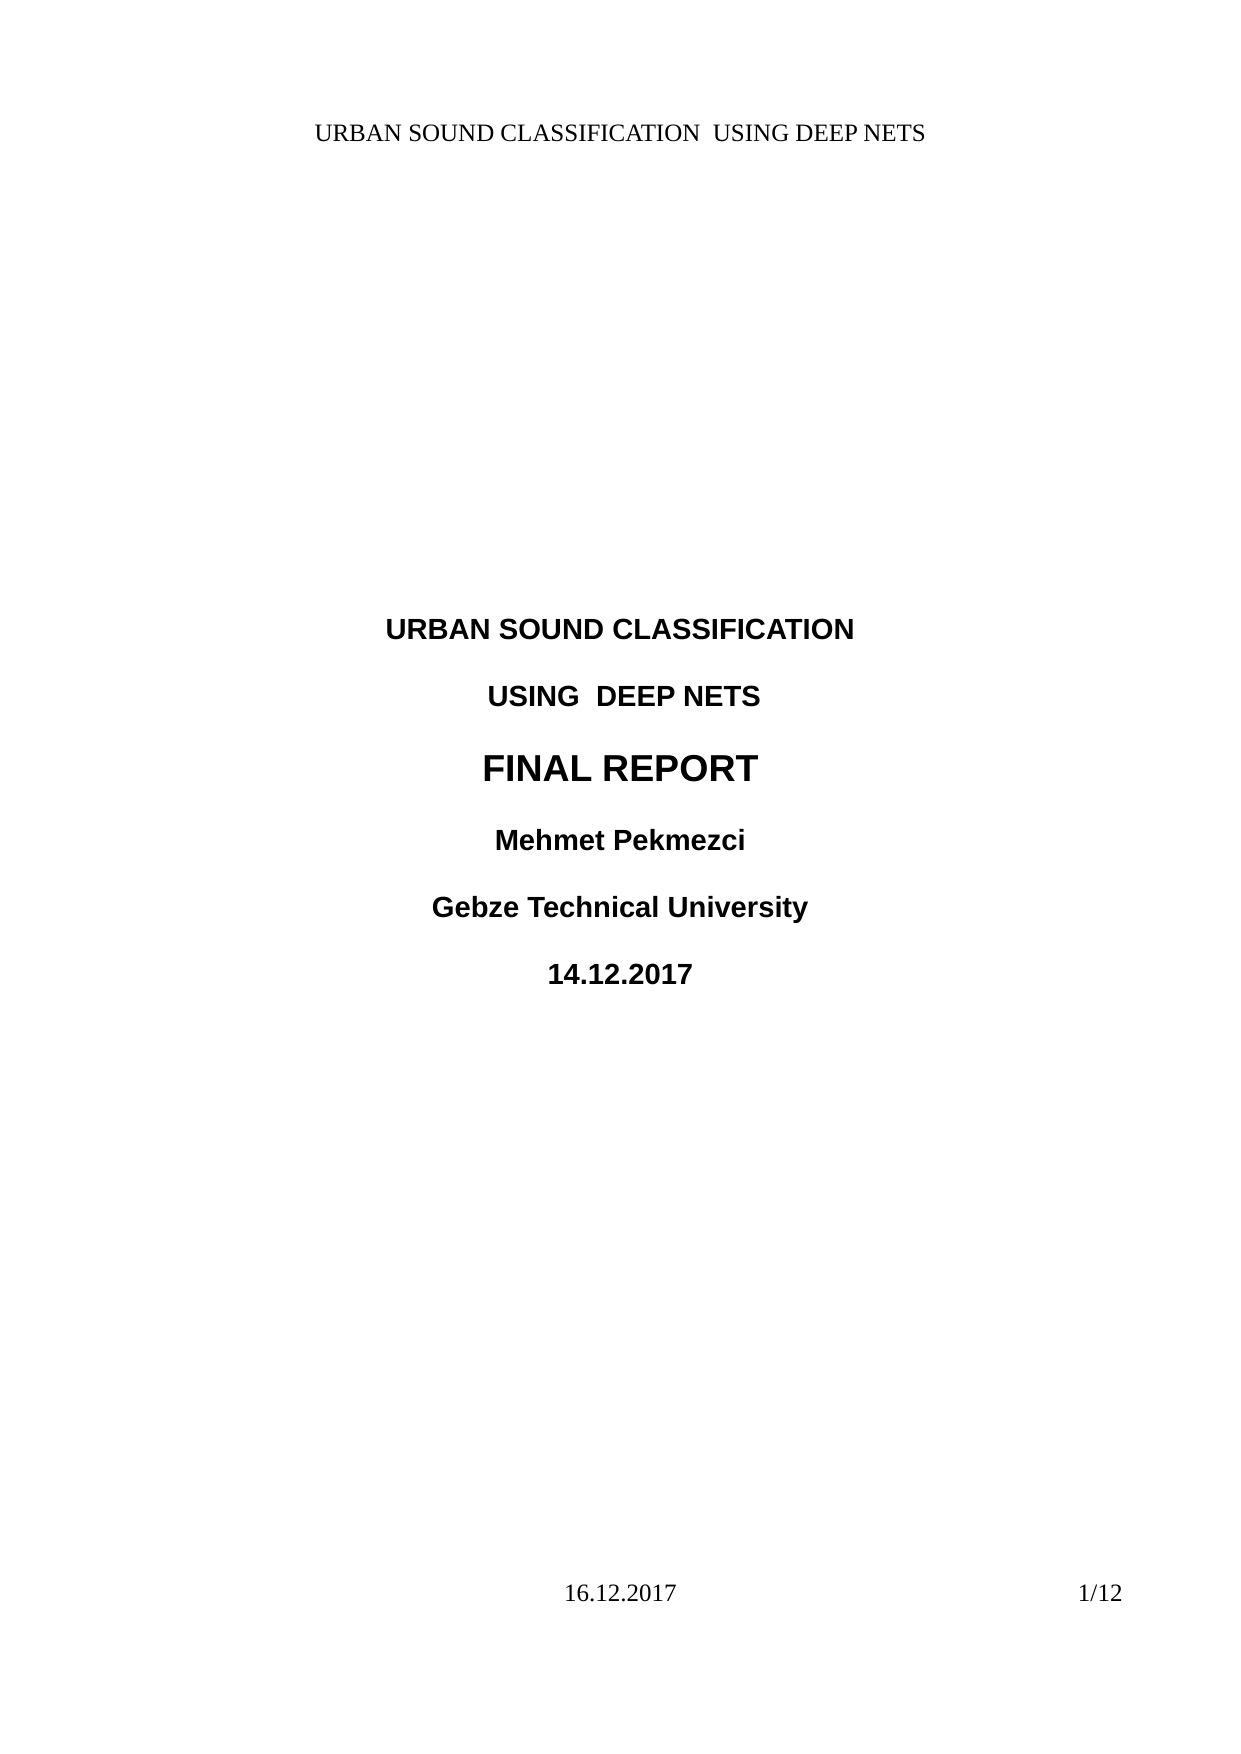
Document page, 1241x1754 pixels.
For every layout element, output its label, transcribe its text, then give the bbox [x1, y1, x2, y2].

text Mehmet Pekmezci [118, 823, 1122, 857]
text URBAN SOUND CLASSIFICATION [118, 612, 1122, 646]
text USING DEEP NETS [118, 679, 1122, 713]
text 14.12.2017 [118, 957, 1122, 991]
text Gebze Technical University [118, 890, 1122, 924]
text FINAL REPORT [118, 747, 1122, 790]
